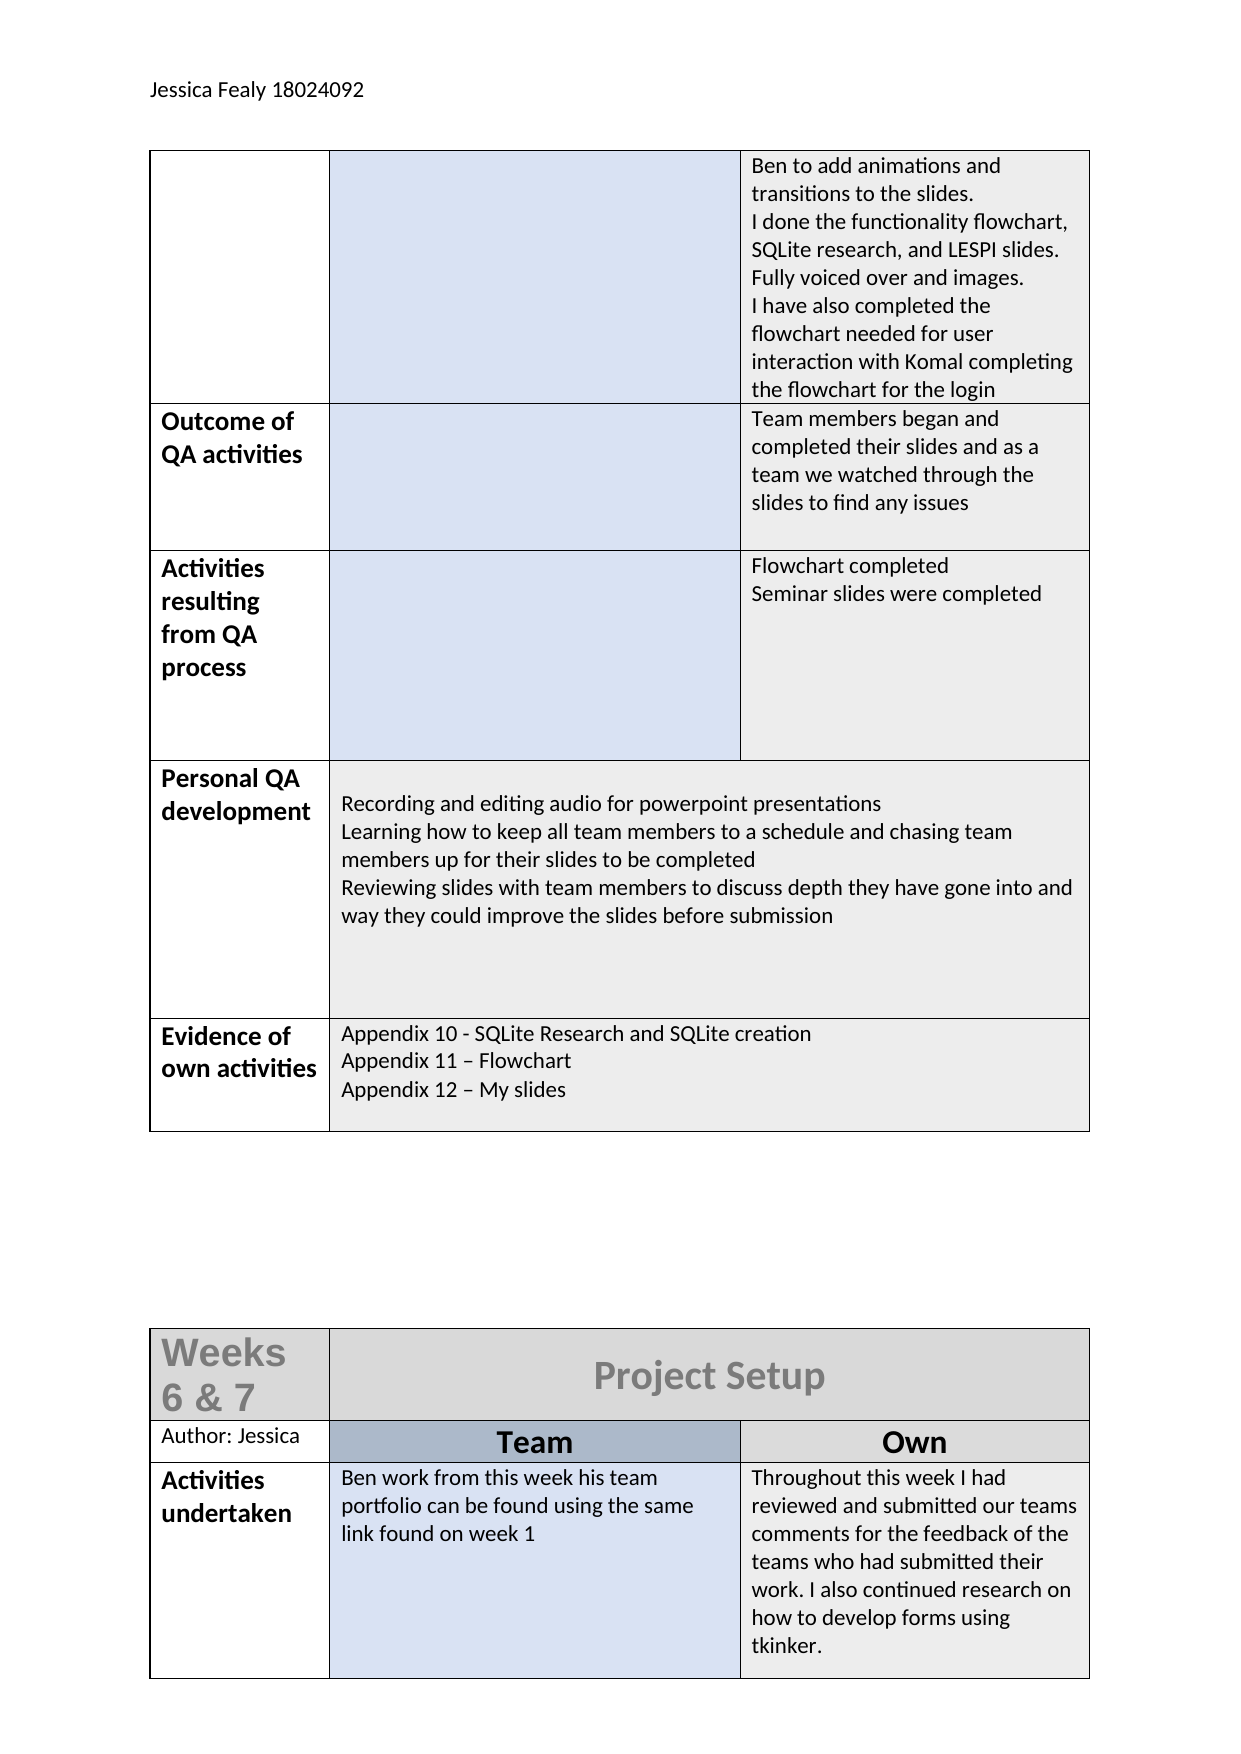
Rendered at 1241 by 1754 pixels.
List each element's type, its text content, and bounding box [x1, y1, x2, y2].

table_cell Team members began and completed their slides and as a team we watched through the slides to find any issues [741, 404, 1089, 550]
table_cell Ben work from this week his team portfolio can be found using the same link found on week 1 [330, 1463, 740, 1678]
table_cell Flowchart completed Seminar slides were completed [741, 551, 1089, 760]
table_cell Team [330, 1421, 740, 1462]
table_cell Recording and editing audio for powerpoint presentations Learning how to keep all team members to a schedule and chasing team members up for their slides to be completed Reviewing slides with team members to discuss depth they have gone into and way they could improve the slides before submission [330, 761, 1089, 1018]
table_cell Activities resulting from QA process [151, 551, 329, 760]
table_cell [330, 551, 740, 760]
table_header Project Setup [330, 1329, 1089, 1420]
table_cell Evidence of own activities [151, 1019, 329, 1131]
table_cell Activities undertaken [151, 1463, 329, 1678]
table_cell Outcome of QA activities [151, 404, 329, 550]
table_cell Own [741, 1421, 1089, 1462]
table_cell Appendix 10 - SQLite Research and SQLite creation Appendix 11 – Flowchart Appendix 12 – My slides [330, 1019, 1089, 1131]
table_cell Author: Jessica [151, 1421, 329, 1462]
table_header Weeks 6 & 7 [151, 1329, 329, 1420]
table_cell Ben to add animations and transitions to the slides. I done the functionality flowchart, SQLite research, and LESPI slides. Fully voiced over and images. I have also completed the flowchart needed for user interaction with Komal completing the flowchart for the login [741, 151, 1089, 403]
table_cell [330, 151, 740, 403]
table_cell [330, 404, 740, 550]
table_cell Personal QA development [151, 761, 329, 1018]
table_cell [151, 151, 329, 403]
table_cell Throughout this week I had reviewed and submitted our teams comments for the feedback of the teams who had submitted their work. I also continued research on how to develop forms using tkinker. [741, 1463, 1089, 1678]
